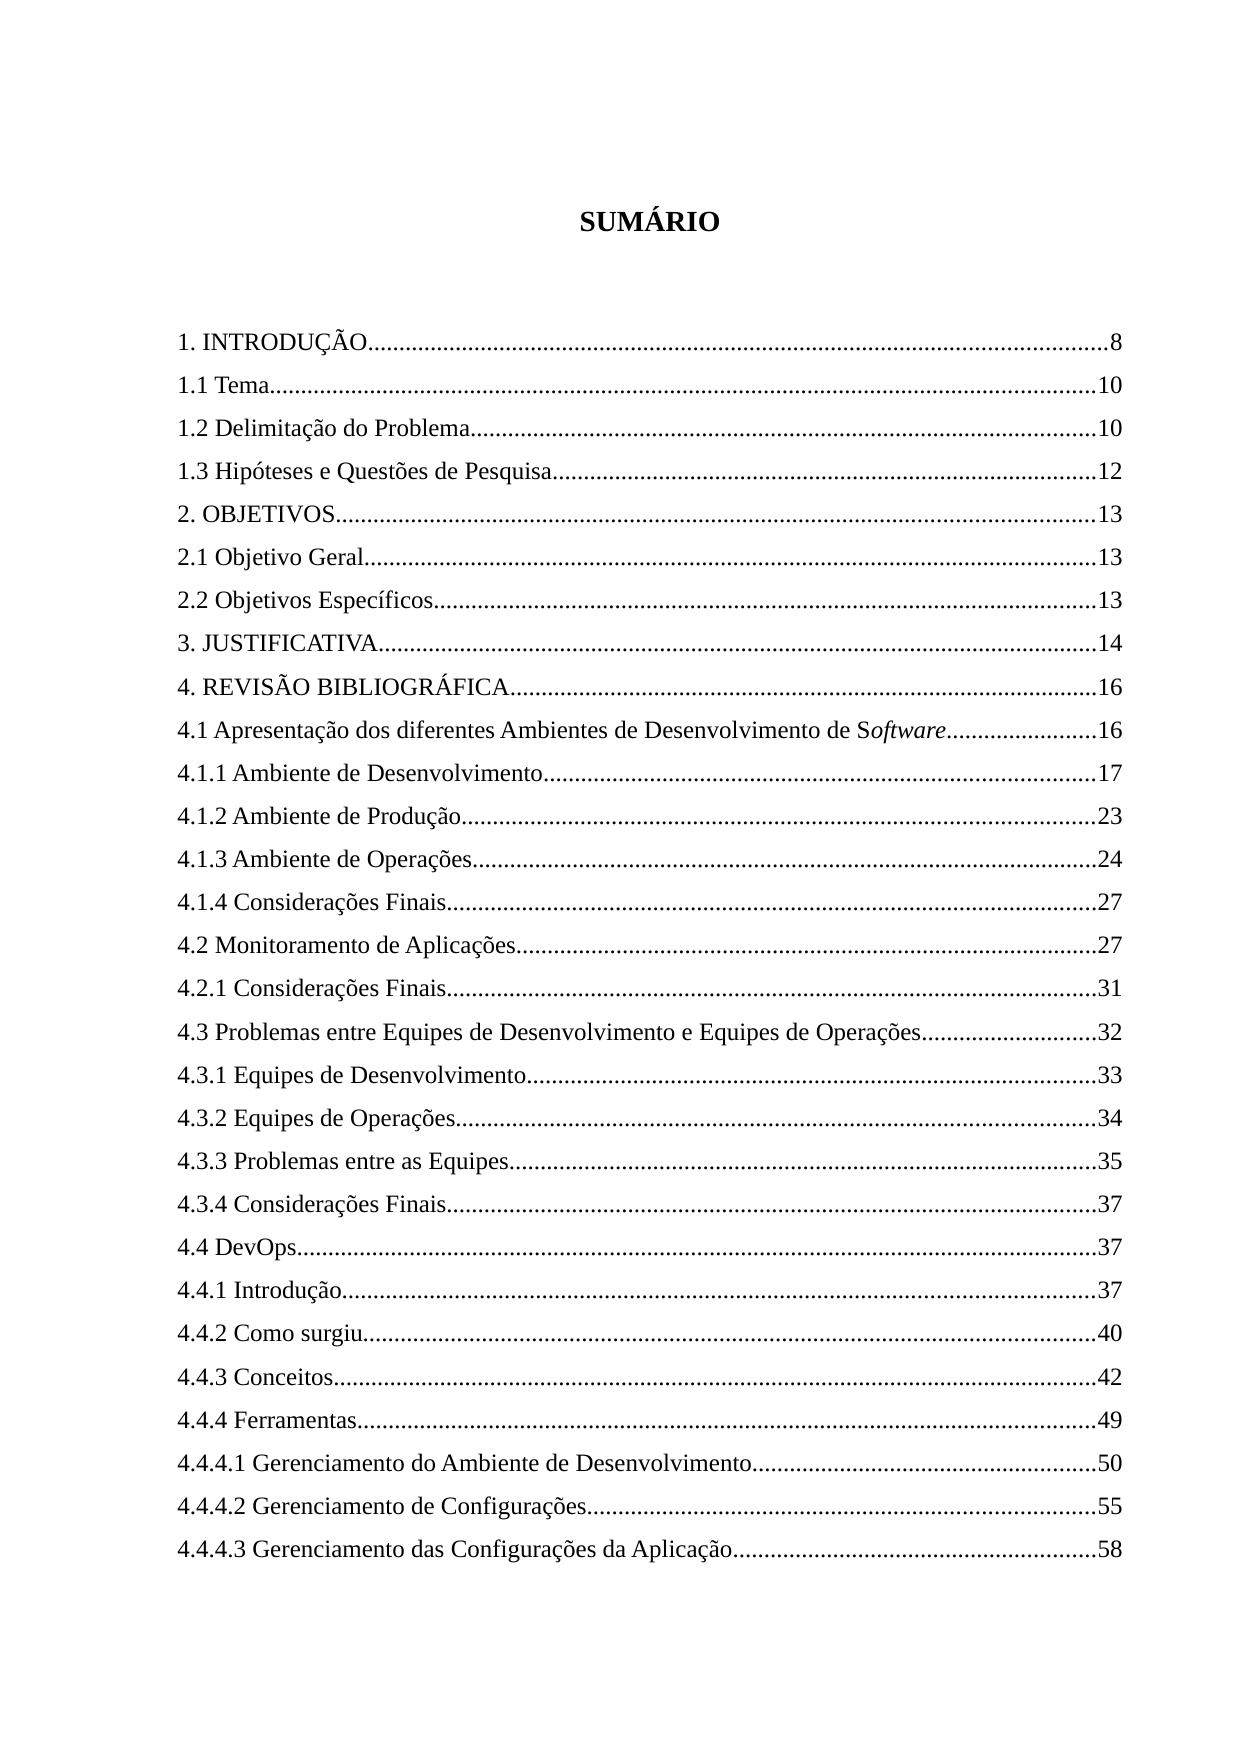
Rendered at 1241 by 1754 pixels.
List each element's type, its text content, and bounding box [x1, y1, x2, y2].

text 4.1.3 Ambiente de Operações 24 [177, 844, 1122, 873]
text 4.1.1 Ambiente de Desenvolvimento 17 [177, 758, 1122, 787]
text 2.1 Objetivo Geral 13 [177, 542, 1122, 571]
text 4.3.3 Problemas entre as Equipes 35 [177, 1146, 1122, 1175]
text 2.2 Objetivos Específicos 13 [177, 585, 1122, 614]
text 4.4.2 Como surgiu 40 [177, 1318, 1122, 1347]
text 2. OBJETIVOS 13 [177, 499, 1122, 528]
subtitle SUMÁRIO [177, 204, 1122, 238]
text 1.1 Tema 10 [177, 370, 1122, 398]
text 1.2 Delimitação do Problema 10 [177, 413, 1122, 442]
text 4.4.3 Conceitos 42 [177, 1362, 1122, 1390]
text 4.3 Problemas entre Equipes de Desenvolvimento e Equipes de Operações 32 [177, 1017, 1122, 1045]
text 4.4.4.3 Gerenciamento das Configurações da Aplicação 58 [177, 1534, 1122, 1563]
text 4.1.2 Ambiente de Produção 23 [177, 801, 1122, 830]
text 4.4 DevOps 37 [177, 1232, 1122, 1261]
text 4.4.4.1 Gerenciamento do Ambiente de Desenvolvimento 50 [177, 1448, 1122, 1477]
text 4. REVISÃO BIBLIOGRÁFICA 16 [177, 672, 1122, 700]
text 3. JUSTIFICATIVA 14 [177, 628, 1122, 657]
text 4.3.2 Equipes de Operações 34 [177, 1103, 1122, 1132]
text 4.2 Monitoramento de Aplicações 27 [177, 930, 1122, 959]
text 4.4.4 Ferramentas 49 [177, 1405, 1122, 1433]
text 4.2.1 Considerações Finais 31 [177, 973, 1122, 1002]
text 4.1 Apresentação dos diferentes Ambientes de Desenvolvimento de Software 16 [177, 715, 1122, 743]
text 4.1.4 Considerações Finais 27 [177, 887, 1122, 916]
text 1.3 Hipóteses e Questões de Pesquisa 12 [177, 456, 1122, 485]
text 1. INTRODUÇÃO 8 [177, 327, 1122, 355]
text 4.4.1 Introdução 37 [177, 1275, 1122, 1304]
text 4.4.4.2 Gerenciamento de Configurações 55 [177, 1491, 1122, 1520]
text 4.3.1 Equipes de Desenvolvimento 33 [177, 1060, 1122, 1088]
text 4.3.4 Considerações Finais 37 [177, 1189, 1122, 1218]
